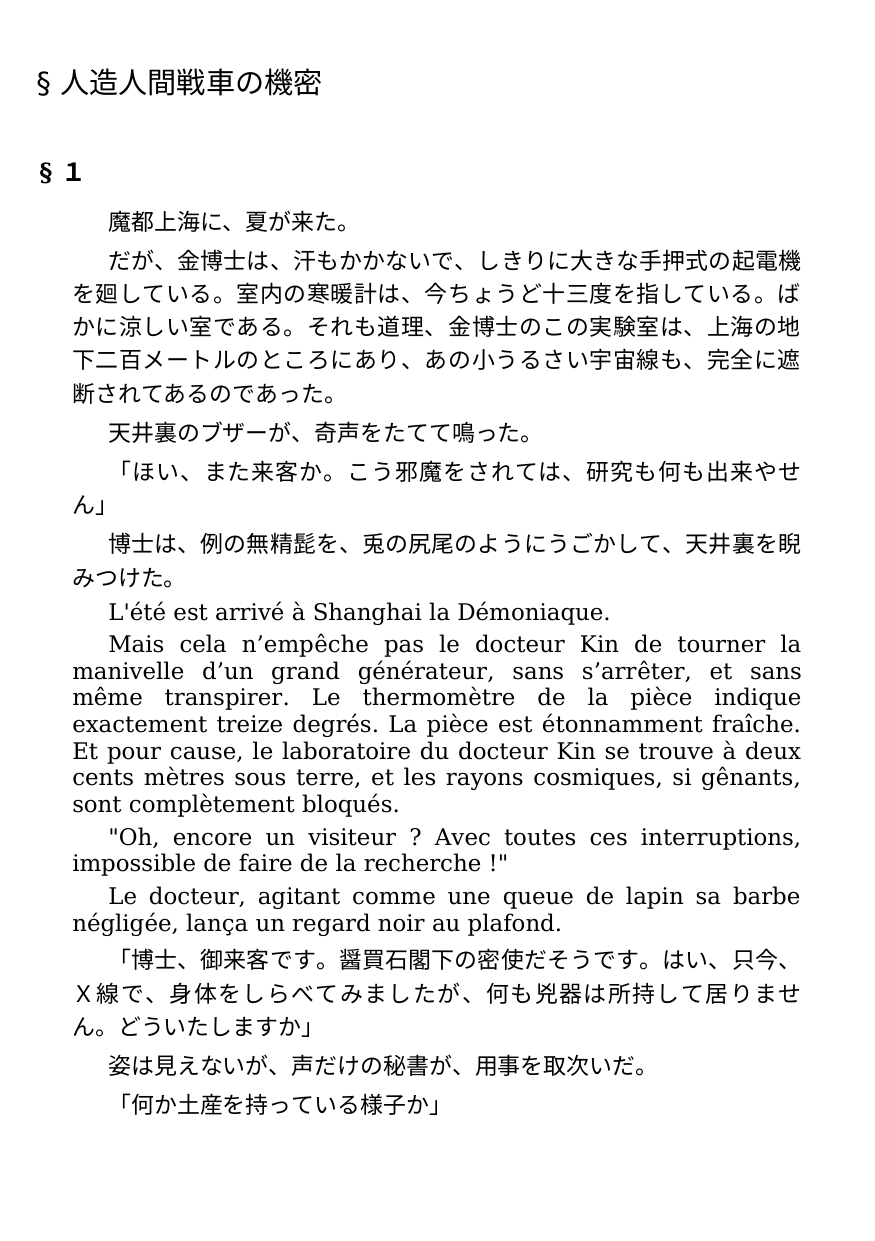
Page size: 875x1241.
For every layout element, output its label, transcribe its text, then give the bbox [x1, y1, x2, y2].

text Mais cela n’empêche pas le docteur Kin de tourner la manivelle d’un grand générateur, sans s’arrêter, et sans même transpirer. Le thermomètre de la pièce indique exactement treize degrés. La pièce est étonnamment fraîche. Et pour cause, le laboratoire du docteur Kin se trouve à deux cents mètres sous terre, et les rayons cosmiques, si gênants, sont complètement bloqués. [72, 631, 802, 818]
text 姿は見えないが、声だけの秘書が、用事を取次いだ。 [72, 1048, 802, 1081]
text "Oh, encore un visiteur ? Avec toutes ces interruptions, impossible de faire de la recherche !" [72, 824, 802, 877]
subtitle § 人造人間戦車の機密 [36, 60, 838, 102]
subtitle § １ [36, 149, 838, 192]
text 「ほい、また来客か。こう邪魔をされては、研究も何も出来やせん」 [72, 454, 802, 520]
text 「何か土産を持っている様子か」 [72, 1087, 802, 1120]
text 博士は、例の無精髭を、兎の尻尾のようにうごかして、天井裏を睨みつけた。 [72, 526, 802, 593]
text L'été est arrivé à Shanghai la Démoniaque. [72, 599, 802, 625]
text Le docteur, agitant comme une queue de lapin sa barbe négligée, lança un regard noir au plafond. [72, 883, 802, 936]
text だが、金博士は、汗もかかないで、しきりに大きな手押式の起電機を廻している。室内の寒暖計は、今ちょうど十三度を指している。ばかに涼しい室である。それも道理、金博士のこの実験室は、上海の地下二百メートルのところにあり、あの小うるさい宇宙線も、完全に遮断されてあるのであった。 [72, 243, 802, 409]
text 「博士、御来客です。醤買石閣下の密使だそうです。はい、只今、Ｘ線で、身体をしらべてみましたが、何も兇器は所持して居りません。どういたしますか」 [72, 942, 802, 1042]
text 天井裏のブザーが、奇声をたてて鳴った。 [72, 415, 802, 448]
text 魔都上海に、夏が来た。 [72, 203, 802, 237]
